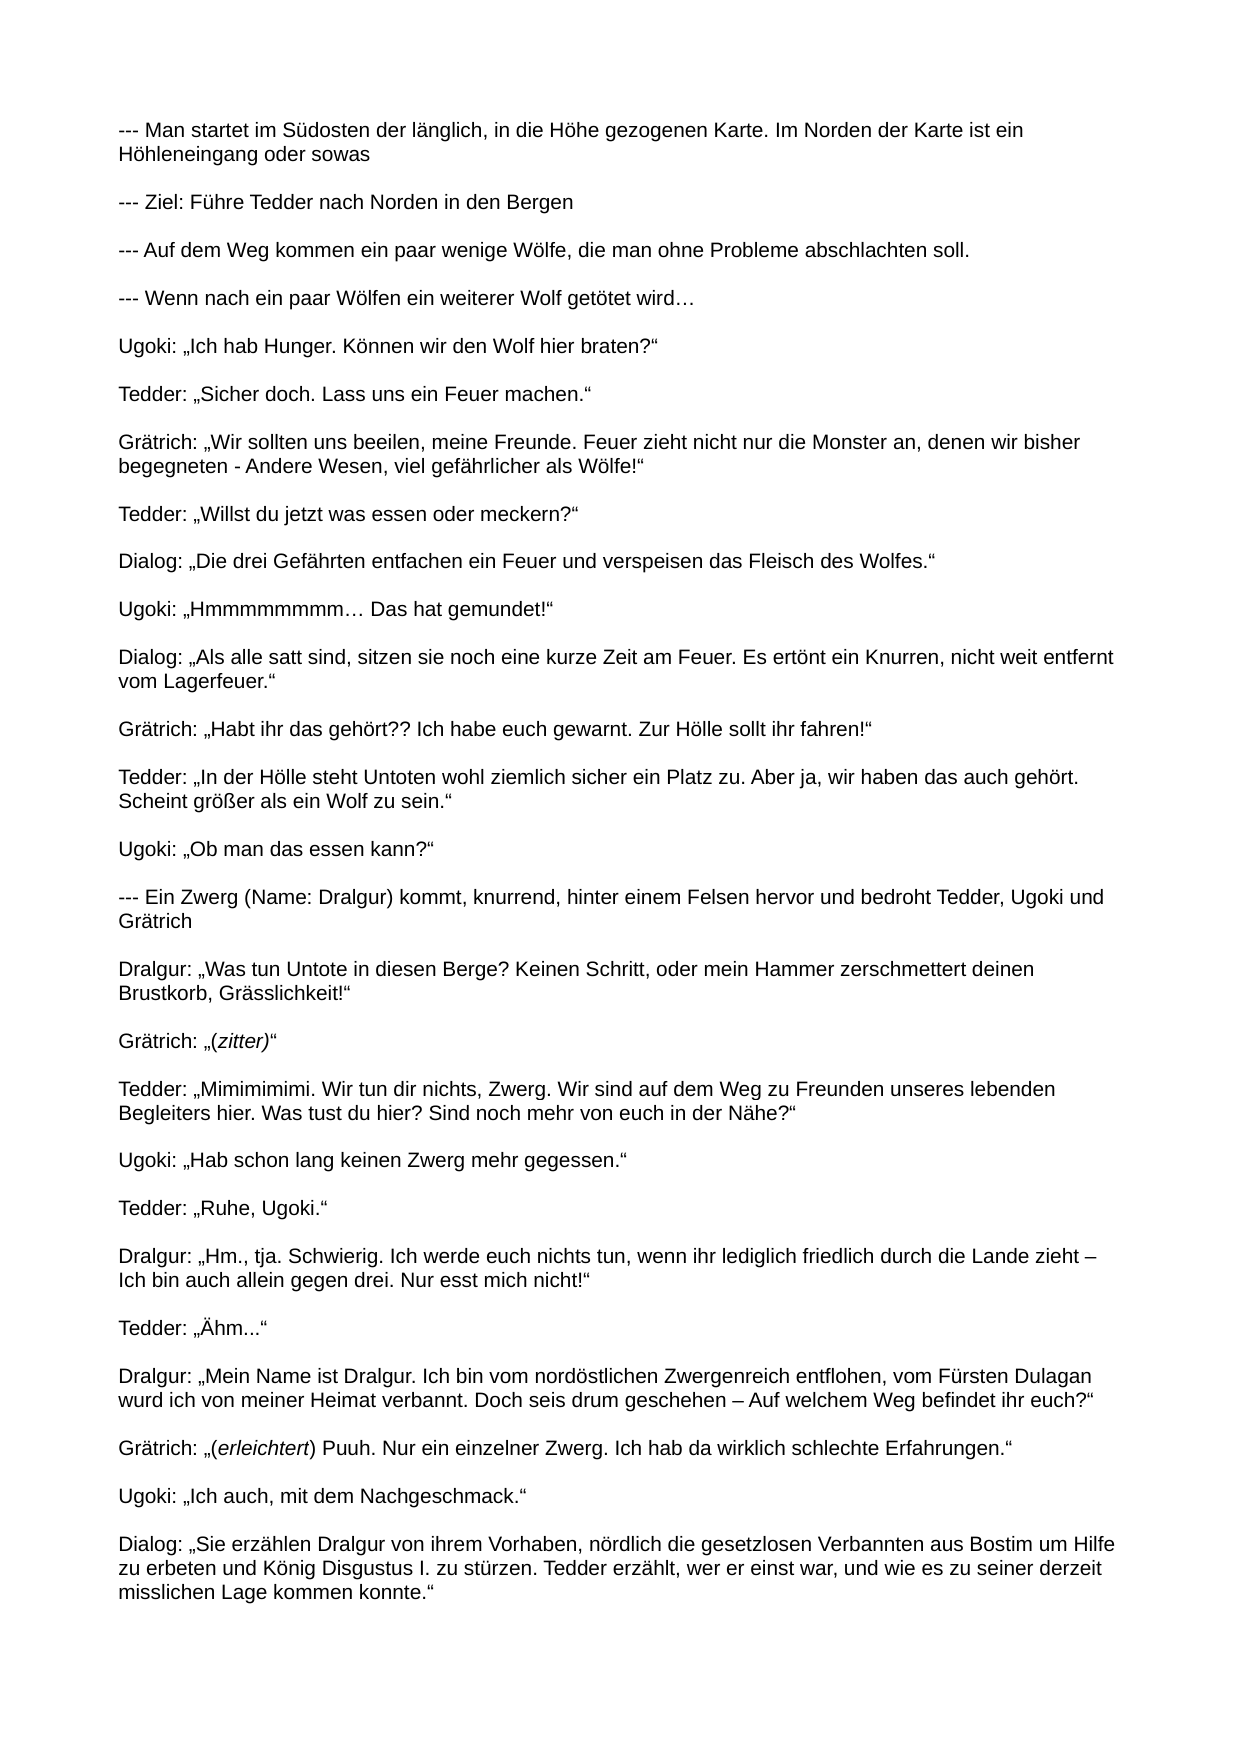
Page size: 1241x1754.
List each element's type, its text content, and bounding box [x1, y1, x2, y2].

text Dralgur: „Was tun Untote in diesen Berge? Keinen Schritt, oder mein Hammer zerschmettert deinen Brustkorb, Grässlichkeit!“ [118, 957, 1122, 1004]
text Tedder: „In der Hölle steht Untoten wohl ziemlich sicher ein Platz zu. Aber ja, wir haben das auch gehört. Scheint größer als ein Wolf zu sein.“ [118, 765, 1122, 813]
text Grätrich: „Habt ihr das gehört?? Ich habe euch gewarnt. Zur Hölle sollt ihr fahren!“ [118, 717, 1122, 741]
text Ugoki: „Hab schon lang keinen Zwerg mehr gegessen.“ [118, 1148, 1122, 1172]
text Grätrich: „Wir sollten uns beeilen, meine Freunde. Feuer zieht nicht nur die Monster an, denen wir bisher begegneten - Andere Wesen, viel gefährlicher als Wölfe!“ [118, 429, 1122, 477]
text Dralgur: „Hm., tja. Schwierig. Ich werde euch nichts tun, wenn ihr lediglich friedlich durch die Lande zieht – Ich bin auch allein gegen drei. Nur esst mich nicht!“ [118, 1244, 1122, 1292]
text Ugoki: „Ob man das essen kann?“ [118, 837, 1122, 861]
text Grätrich: „(zitter)“ [118, 1028, 1122, 1052]
text Grätrich: „(erleichtert) Puuh. Nur ein einzelner Zwerg. Ich hab da wirklich schlechte Erfahrungen.“ [118, 1436, 1122, 1460]
text --- Ein Zwerg (Name: Dralgur) kommt, knurrend, hinter einem Felsen hervor und bedroht Tedder, Ugoki und Grätrich [118, 885, 1122, 933]
text Tedder: „Willst du jetzt was essen oder meckern?“ [118, 501, 1122, 525]
text Tedder: „Sicher doch. Lass uns ein Feuer machen.“ [118, 382, 1122, 406]
text Dialog: „Sie erzählen Dralgur von ihrem Vorhaben, nördlich die gesetzlosen Verbannten aus Bostim um Hilfe zu erbeten und König Disgustus I. zu stürzen. Tedder erzählt, wer er einst war, und wie es zu seiner derzeit misslichen Lage kommen konnte.“ [118, 1532, 1122, 1603]
text --- Ziel: Führe Tedder nach Norden in den Bergen [118, 190, 1122, 214]
text Tedder: „Ruhe, Ugoki.“ [118, 1196, 1122, 1220]
text Tedder: „Mimimimimi. Wir tun dir nichts, Zwerg. Wir sind auf dem Weg zu Freunden unseres lebenden Begleiters hier. Was tust du hier? Sind noch mehr von euch in der Nähe?“ [118, 1076, 1122, 1124]
text Dialog: „Die drei Gefährten entfachen ein Feuer und verspeisen das Fleisch des Wolfes.“ [118, 549, 1122, 573]
text Dialog: „Als alle satt sind, sitzen sie noch eine kurze Zeit am Feuer. Es ertönt ein Knurren, nicht weit entfernt vom Lagerfeuer.“ [118, 645, 1122, 693]
text --- Man startet im Südosten der länglich, in die Höhe gezogenen Karte. Im Norden der Karte ist ein Höhleneingang oder sowas [118, 118, 1122, 166]
text Ugoki: „Hmmmmmmmm… Das hat gemundet!“ [118, 597, 1122, 621]
text Ugoki: „Ich auch, mit dem Nachgeschmack.“ [118, 1484, 1122, 1508]
text --- Auf dem Weg kommen ein paar wenige Wölfe, die man ohne Probleme abschlachten soll. [118, 238, 1122, 262]
text Tedder: „Ähm...“ [118, 1316, 1122, 1340]
text Ugoki: „Ich hab Hunger. Können wir den Wolf hier braten?“ [118, 334, 1122, 358]
text --- Wenn nach ein paar Wölfen ein weiterer Wolf getötet wird… [118, 286, 1122, 310]
text Dralgur: „Mein Name ist Dralgur. Ich bin vom nordöstlichen Zwergenreich entflohen, vom Fürsten Dulagan wurd ich von meiner Heimat verbannt. Doch seis drum geschehen – Auf welchem Weg befindet ihr euch?“ [118, 1364, 1122, 1412]
